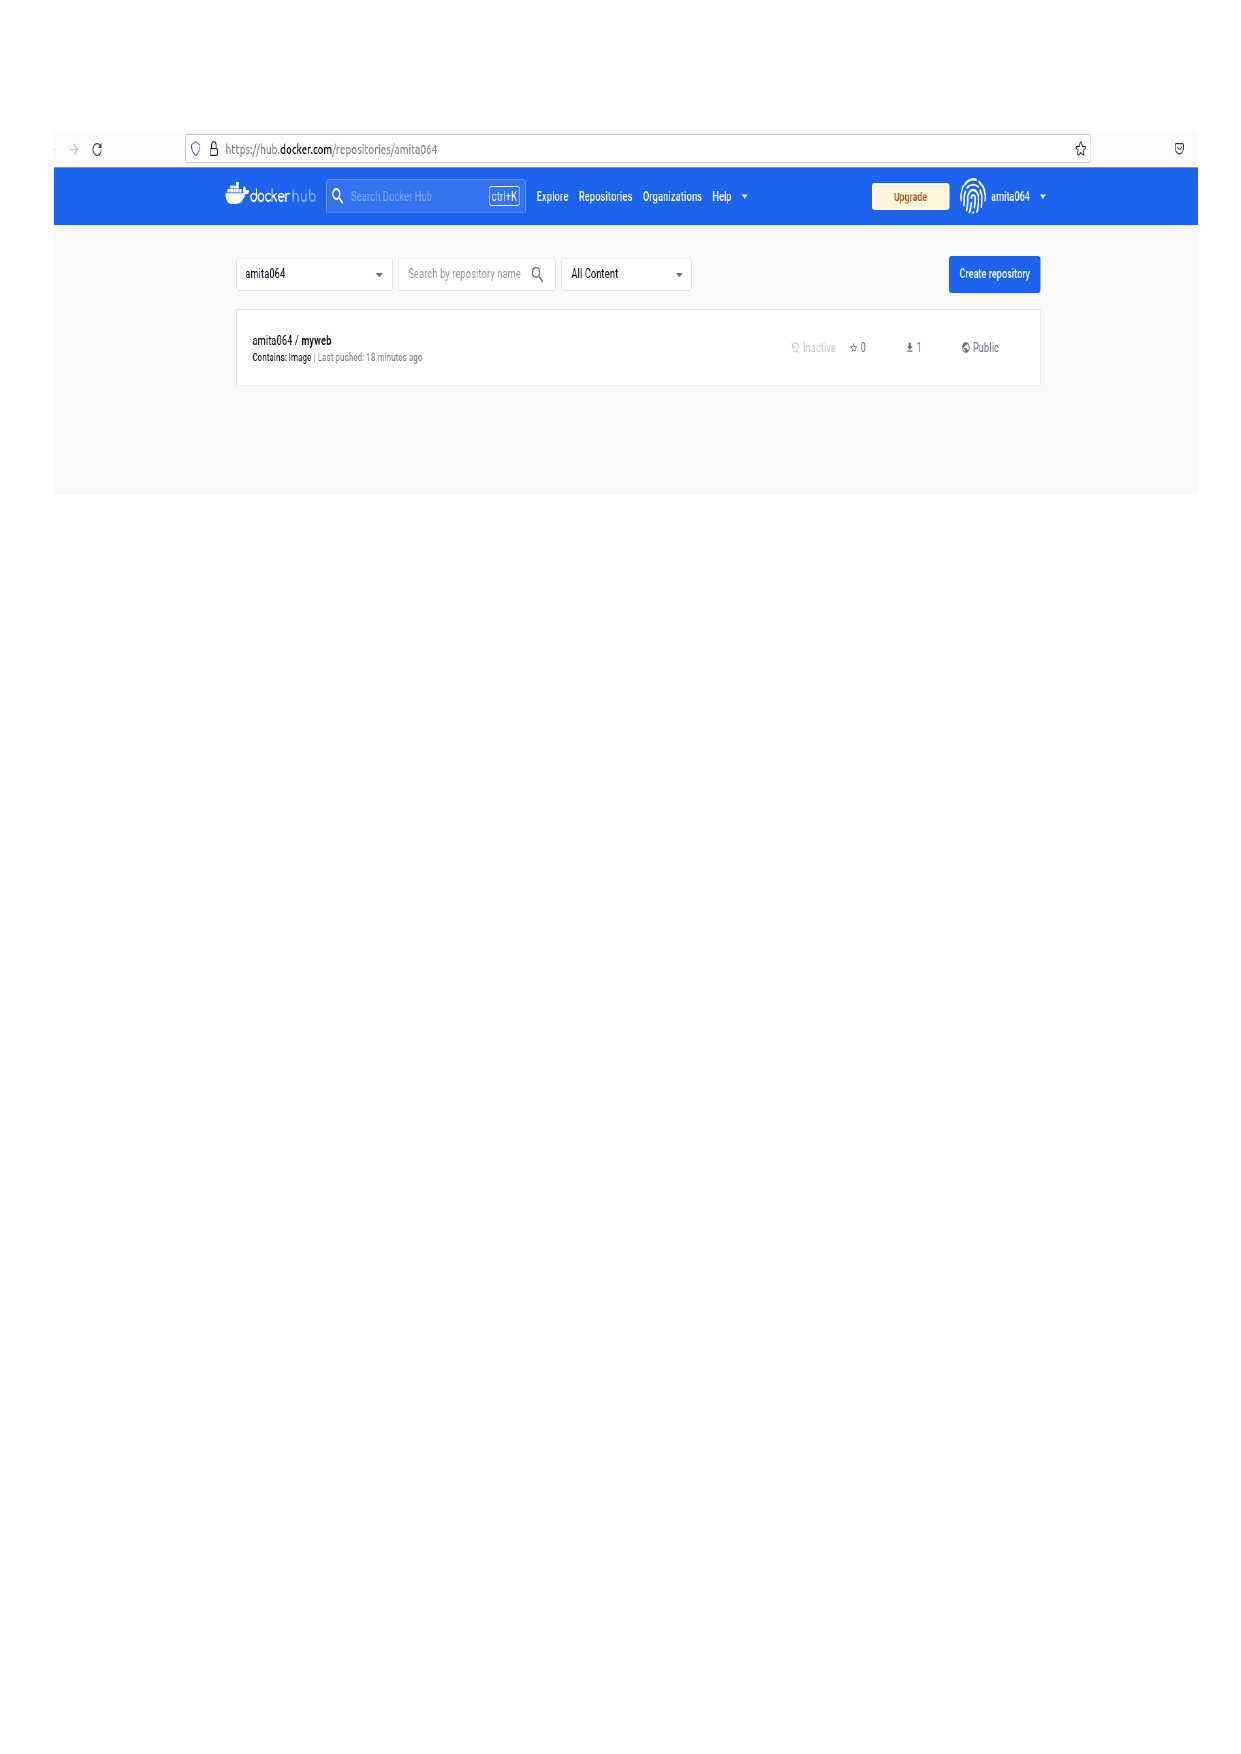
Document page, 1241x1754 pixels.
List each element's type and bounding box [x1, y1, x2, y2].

picture [53, 131, 1198, 495]
